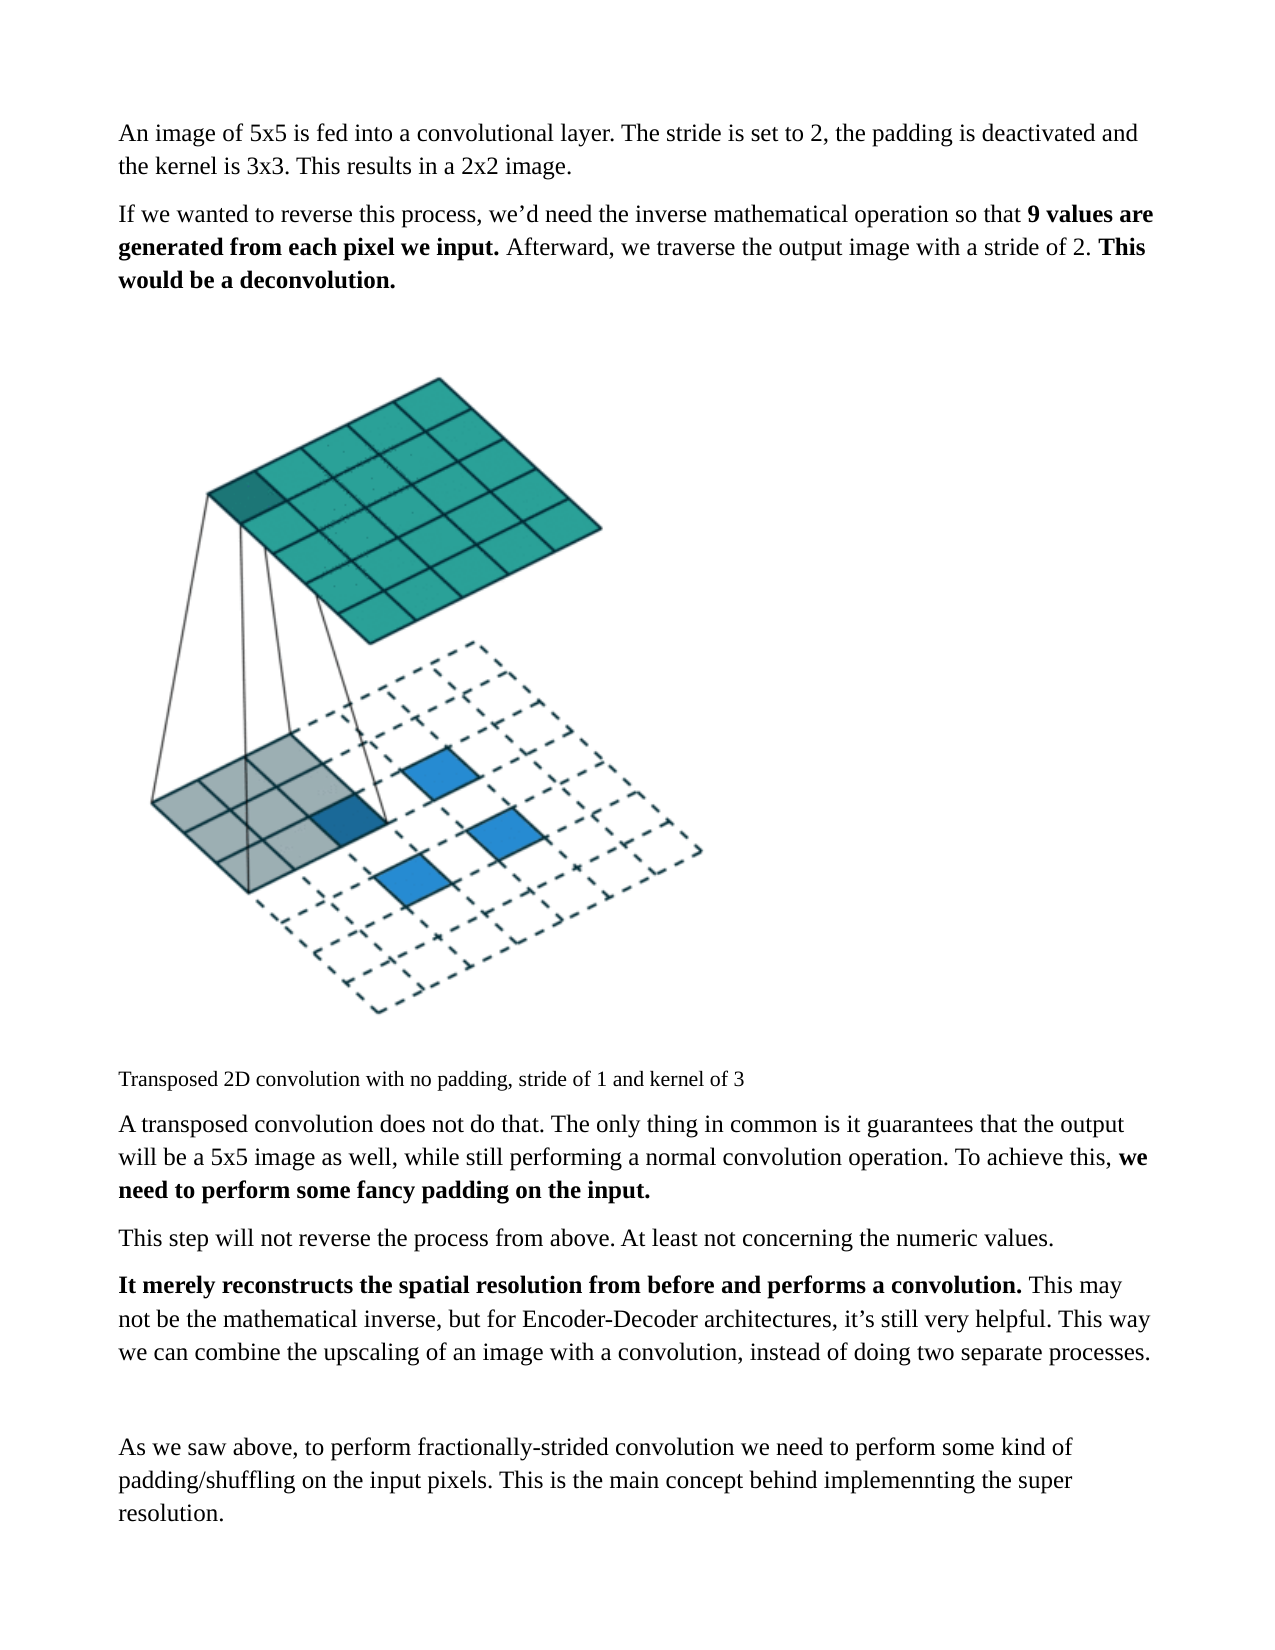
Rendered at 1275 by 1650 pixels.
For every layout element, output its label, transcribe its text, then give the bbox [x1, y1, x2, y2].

text This step will not reverse the process from above. At least not concerning the numeric values. [118, 1223, 1157, 1252]
text A transposed convolution does not do that. The only thing in common is it guarantees that the output will be a 5x5 image as well, while still performing a normal convolution operation. To achieve this, we need to perform some fancy padding on the input. [118, 1109, 1157, 1204]
text It merely reconstructs the spatial resolution from before and performs a convolution. This may not be the mathematical inverse, but for Encoder-Decoder architectures, it’s still very helpful. This way we can combine the upscaling of an image with a convolution, instead of doing two separate processes. [118, 1271, 1157, 1365]
text An image of 5x5 is fed into a convolutional layer. The stride is set to 2, the padding is deactivated and the kernel is 3x3. This results in a 2x2 image. [118, 118, 1157, 180]
text Transposed 2D convolution with no padding, stride of 1 and kernel of 3 [118, 1066, 1157, 1091]
text If we wanted to reverse this process, we’d need the inverse mathematical operation so that 9 values are generated from each pixel we input. Afterward, we traverse the output image with a stride of 2. This would be a deconvolution. [118, 199, 1157, 293]
picture [118, 345, 736, 1047]
text As we saw above, to perform fractionally-strided convolution we need to perform some kind of padding/shuffling on the input pixels. This is the main concept behind implemennting the super resolution. [118, 1432, 1157, 1527]
